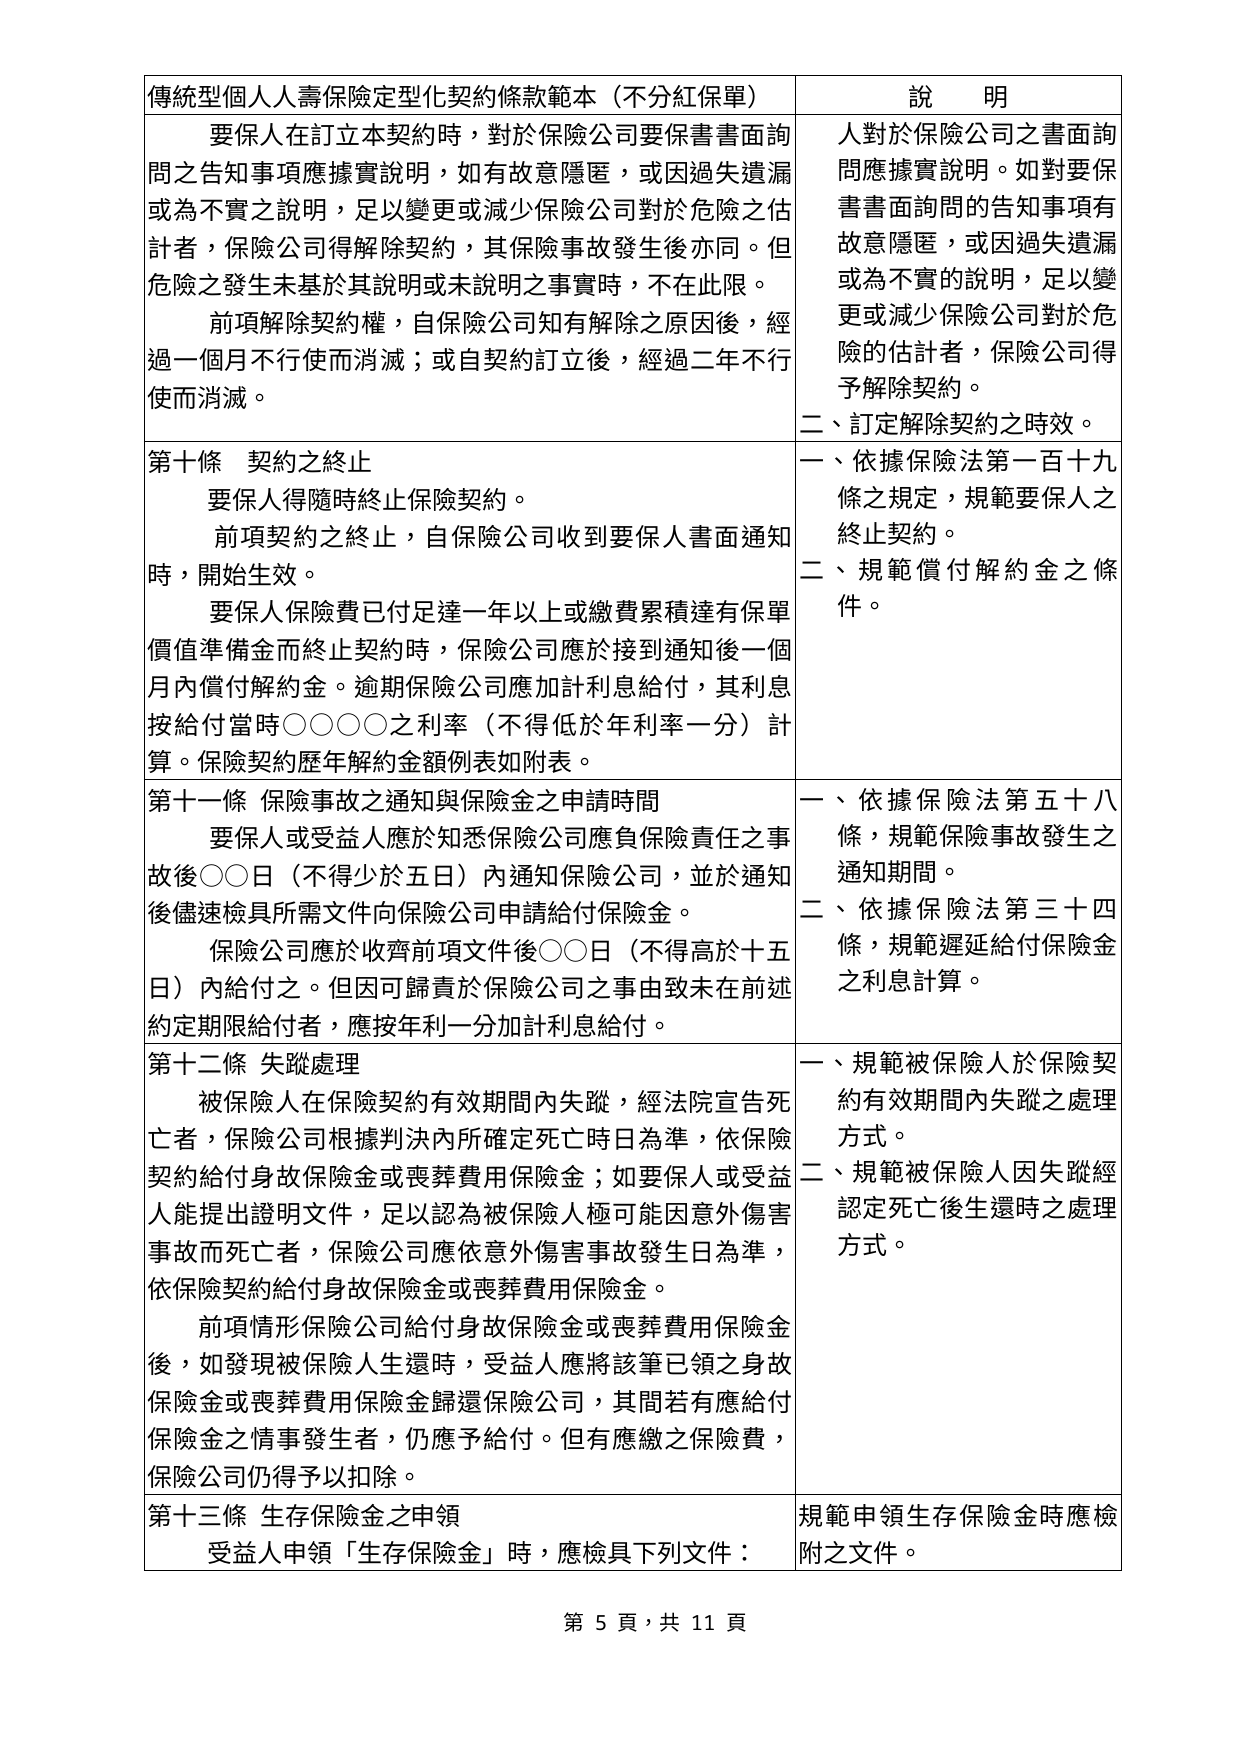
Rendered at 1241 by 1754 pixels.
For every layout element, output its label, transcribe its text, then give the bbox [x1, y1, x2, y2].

table_cell 人對於保險公司之書面詢問應據實說明。如對要保書書面詢問的告知事項有故意隱匿，或因過失遺漏或為不實的說明，足以變更或減少保險公司對於危險的估計者，保險公司得予解除契約。 二、訂定解除契約之時效。 [796, 115, 1121, 441]
table_cell 第十三條 生存保險金之申領 受益人申領「生存保險金」時，應檢具下列文件： [145, 1495, 795, 1570]
table_cell 第十條 契約之終止 要保人得隨時終止保險契約。 前項契約之終止，自保險公司收到要保人書面通知時，開始生效。 要保人保險費已付足達一年以上或繳費累積達有保單價值準備金而終止契約時，保險公司應於接到通知後一個月內償付解約金。逾期保險公司應加計利息給付，其利息按給付當時○○○○之利率（不得低於年利率一分）計算。保險契約歷年解約金額例表如附表。 [145, 442, 795, 779]
table_cell 要保人在訂立本契約時，對於保險公司要保書書面詢問之告知事項應據實說明，如有故意隱匿，或因過失遺漏或為不實之說明，足以變更或減少保險公司對於危險之估計者，保險公司得解除契約，其保險事故發生後亦同。但危險之發生未基於其說明或未說明之事實時，不在此限。 前項解除契約權，自保險公司知有解除之原因後，經過一個月不行使而消滅；或自契約訂立後，經過二年不行使而消滅。 [145, 115, 795, 441]
table_cell 一、依據保險法第五十八條，規範保險事故發生之通知期間。 二、依據保險法第三十四條，規範遲延給付保險金之利息計算。 [796, 780, 1121, 1043]
table_cell 第十一條 保險事故之通知與保險金之申請時間 要保人或受益人應於知悉保險公司應負保險責任之事故後○○日（不得少於五日）內通知保險公司，並於通知後儘速檢具所需文件向保險公司申請給付保險金。 保險公司應於收齊前項文件後○○日（不得高於十五日）內給付之。但因可歸責於保險公司之事由致未在前述約定期限給付者，應按年利一分加計利息給付。 [145, 780, 795, 1043]
table_cell 一、規範被保險人於保險契約有效期間內失蹤之處理方式。 二、規範被保險人因失蹤經認定死亡後生還時之處理方式。 [796, 1044, 1121, 1494]
table_cell 第十二條 失蹤處理 被保險人在保險契約有效期間內失蹤，經法院宣告死亡者，保險公司根據判決內所確定死亡時日為準，依保險契約給付身故保險金或喪葬費用保險金；如要保人或受益人能提出證明文件，足以認為被保險人極可能因意外傷害事故而死亡者，保險公司應依意外傷害事故發生日為準，依保險契約給付身故保險金或喪葬費用保險金。 前項情形保險公司給付身故保險金或喪葬費用保險金後，如發現被保險人生還時，受益人應將該筆已領之身故保險金或喪葬費用保險金歸還保險公司，其間若有應給付保險金之情事發生者，仍應予給付。但有應繳之保險費，保險公司仍得予以扣除。 [145, 1044, 795, 1494]
table_cell 一、依據保險法第一百十九條之規定，規範要保人之終止契約。 二、規範償付解約金之條件。 [796, 442, 1121, 779]
table_header 說 明 [796, 76, 1121, 113]
table_cell 規範申領生存保險金時應檢附之文件。 [796, 1495, 1121, 1570]
table_header 傳統型個人人壽保險定型化契約條款範本（不分紅保單） [145, 76, 795, 113]
